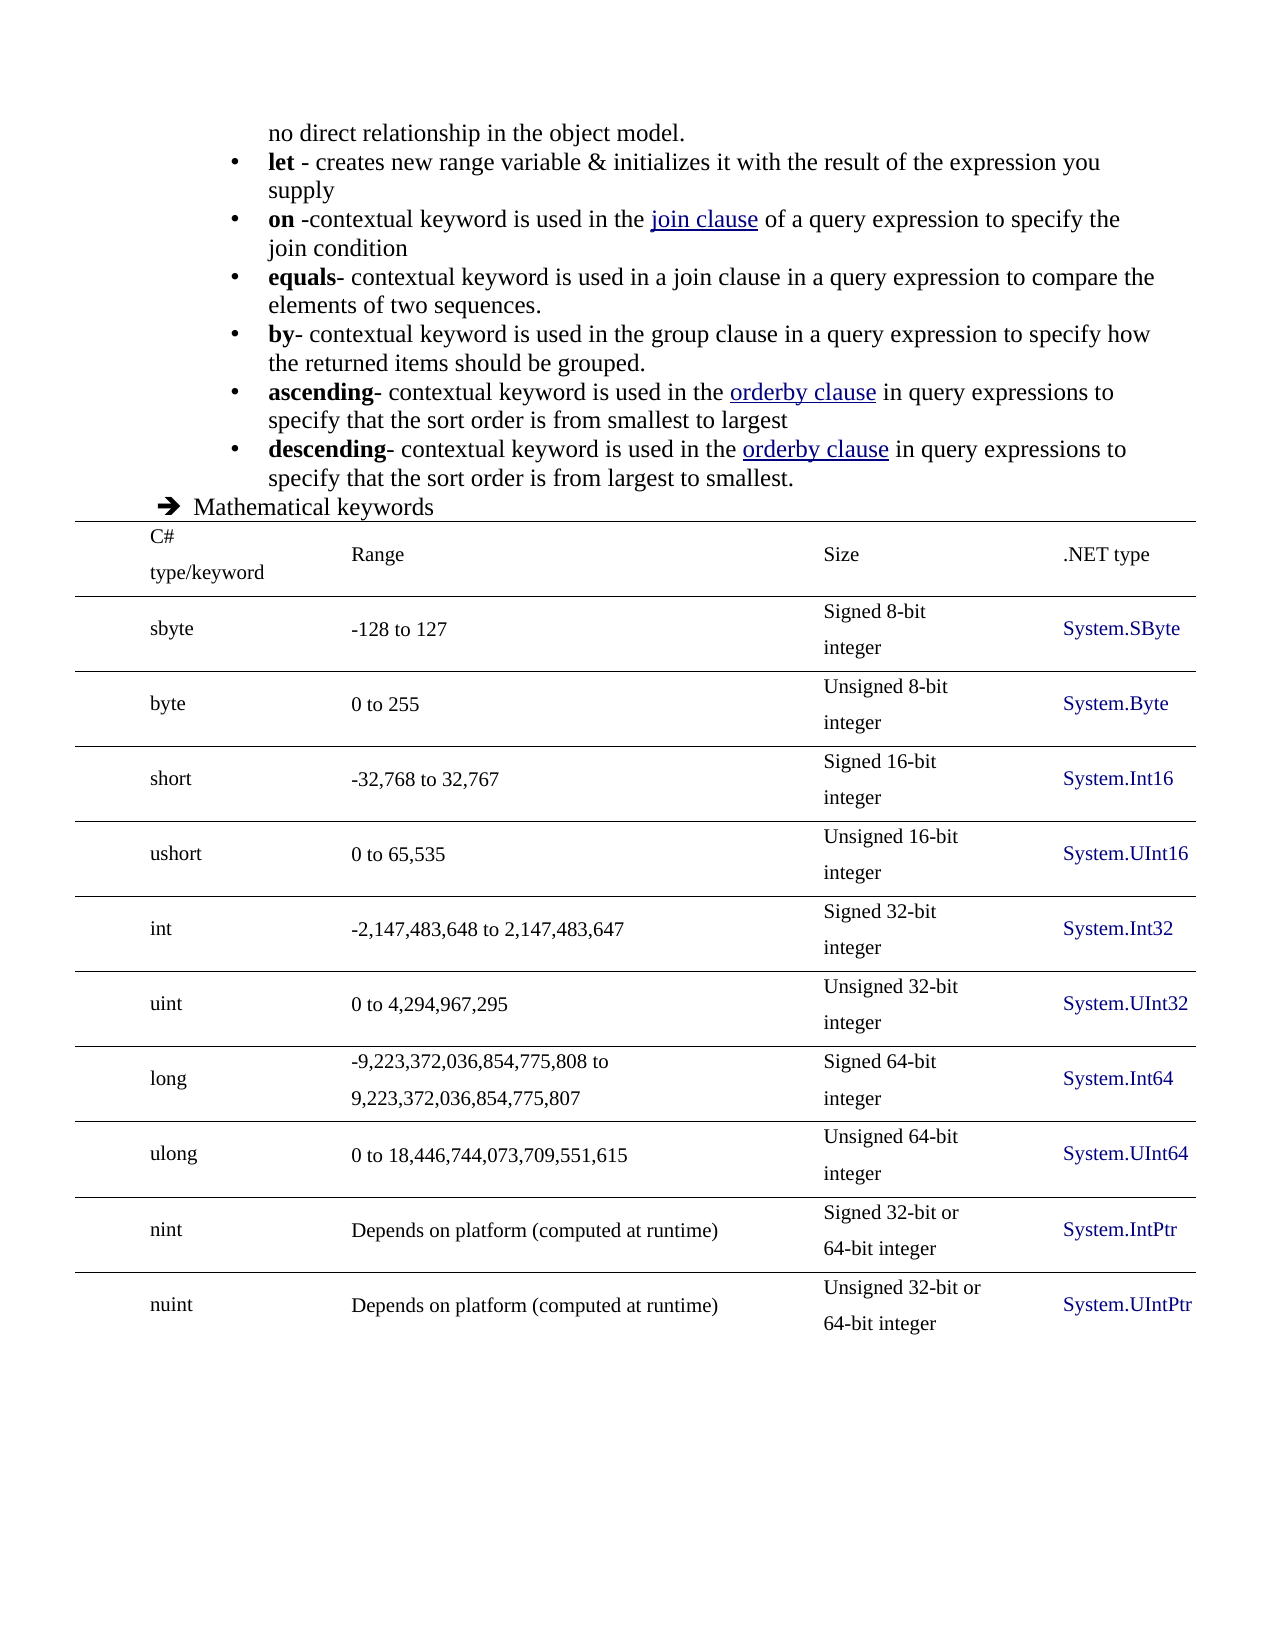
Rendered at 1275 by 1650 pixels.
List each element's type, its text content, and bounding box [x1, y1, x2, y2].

list equals- contextual keyword is used in a join clause in a query expression to compare the elements of two sequences. [231, 262, 1157, 319]
table_cell Depends on platform (computed at runtime) [276, 1198, 748, 1272]
table_cell System.SByte [988, 597, 1196, 671]
table_cell ushort [75, 822, 276, 896]
table_cell -128 to 127 [276, 597, 748, 671]
table_cell Unsigned 16-bit integer [748, 822, 988, 896]
table_cell -9,223,372,036,854,775,808 to 9,223,372,036,854,775,807 [276, 1047, 748, 1121]
table_cell byte [75, 672, 276, 746]
table_cell 0 to 4,294,967,295 [276, 972, 748, 1046]
table_cell System.Byte [988, 672, 1196, 746]
table_header Size [748, 522, 988, 596]
list no direct relationship in the object model. [231, 118, 1157, 147]
table_cell System.IntPtr [988, 1198, 1196, 1272]
table_cell long [75, 1047, 276, 1121]
list on -contextual keyword is used in the join clause of a query expression to specify the join condition [231, 204, 1157, 262]
table_cell Unsigned 64-bit integer [748, 1122, 988, 1197]
table_cell sbyte [75, 597, 276, 671]
table_cell short [75, 747, 276, 821]
table_cell Unsigned 32-bit or 64-bit integer [748, 1273, 988, 1347]
list descending- contextual keyword is used in the orderby clause in query expressions to specify that the sort order is from largest to smallest. [231, 434, 1157, 492]
table_header .NET type [988, 522, 1196, 596]
list Mathematical keywords [156, 492, 1157, 521]
table_cell System.UIntPtr [988, 1273, 1196, 1347]
table_cell Signed 32-bit or 64-bit integer [748, 1198, 988, 1272]
table_cell nint [75, 1198, 276, 1272]
table_cell Depends on platform (computed at runtime) [276, 1273, 748, 1347]
table_cell Unsigned 32-bit integer [748, 972, 988, 1046]
table_cell System.UInt32 [988, 972, 1196, 1046]
list by- contextual keyword is used in the group clause in a query expression to specify how the returned items should be grouped. [231, 319, 1157, 377]
table_cell int [75, 897, 276, 971]
list ascending- contextual keyword is used in the orderby clause in query expressions to specify that the sort order is from smallest to largest [231, 377, 1157, 434]
list let - creates new range variable & initializes it with the result of the expression you supply [231, 147, 1157, 204]
table_cell Signed 64-bit integer [748, 1047, 988, 1121]
table_cell ulong [75, 1122, 276, 1197]
table_cell -2,147,483,648 to 2,147,483,647 [276, 897, 748, 971]
table_cell Signed 8-bit integer [748, 597, 988, 671]
table_cell System.UInt64 [988, 1122, 1196, 1197]
table_cell Signed 32-bit integer [748, 897, 988, 971]
table_cell System.Int32 [988, 897, 1196, 971]
table_cell System.UInt16 [988, 822, 1196, 896]
table_cell -32,768 to 32,767 [276, 747, 748, 821]
table_cell 0 to 18,446,744,073,709,551,615 [276, 1122, 748, 1197]
table_cell 0 to 65,535 [276, 822, 748, 896]
table_cell nuint [75, 1273, 276, 1347]
table_header C# type/keyword [75, 522, 276, 596]
table_cell uint [75, 972, 276, 1046]
table_header Range [276, 522, 748, 596]
table_cell Signed 16-bit integer [748, 747, 988, 821]
table_cell Unsigned 8-bit integer [748, 672, 988, 746]
table_cell 0 to 255 [276, 672, 748, 746]
table_cell System.Int16 [988, 747, 1196, 821]
table_cell System.Int64 [988, 1047, 1196, 1121]
